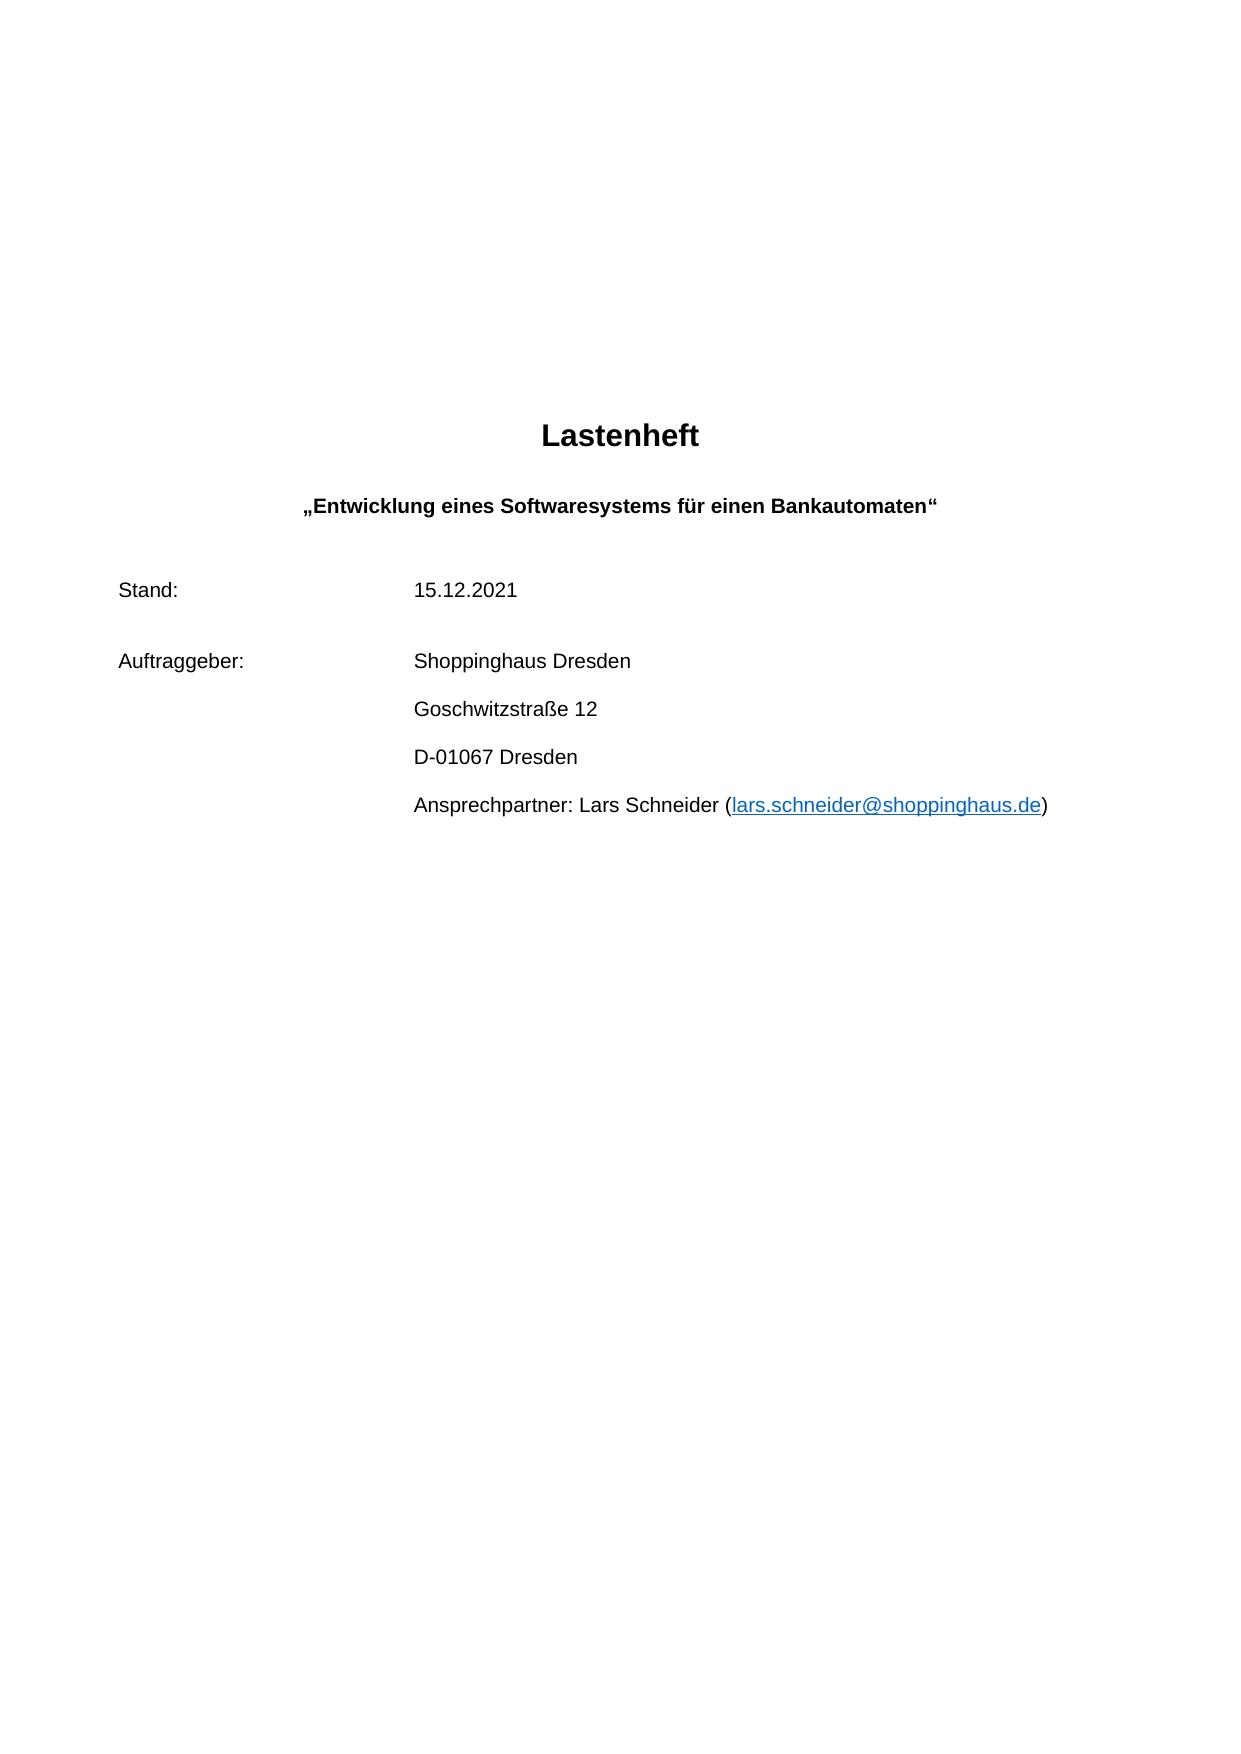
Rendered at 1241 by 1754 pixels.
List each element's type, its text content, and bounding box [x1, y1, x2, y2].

subtitle „Entwicklung eines Softwaresystems für einen Bankautomaten“ [118, 494, 1122, 518]
text Goschwitzstraße 12 [118, 697, 1122, 721]
text Auftraggeber: Shoppinghaus Dresden [118, 649, 1122, 673]
text D-01067 Dresden [118, 745, 1122, 769]
title Lastenheft [118, 417, 1122, 453]
text Ansprechpartner: Lars Schneider (lars.schneider@shoppinghaus.de) [118, 793, 1122, 817]
text Stand: 15.12.2021 [118, 577, 1122, 601]
